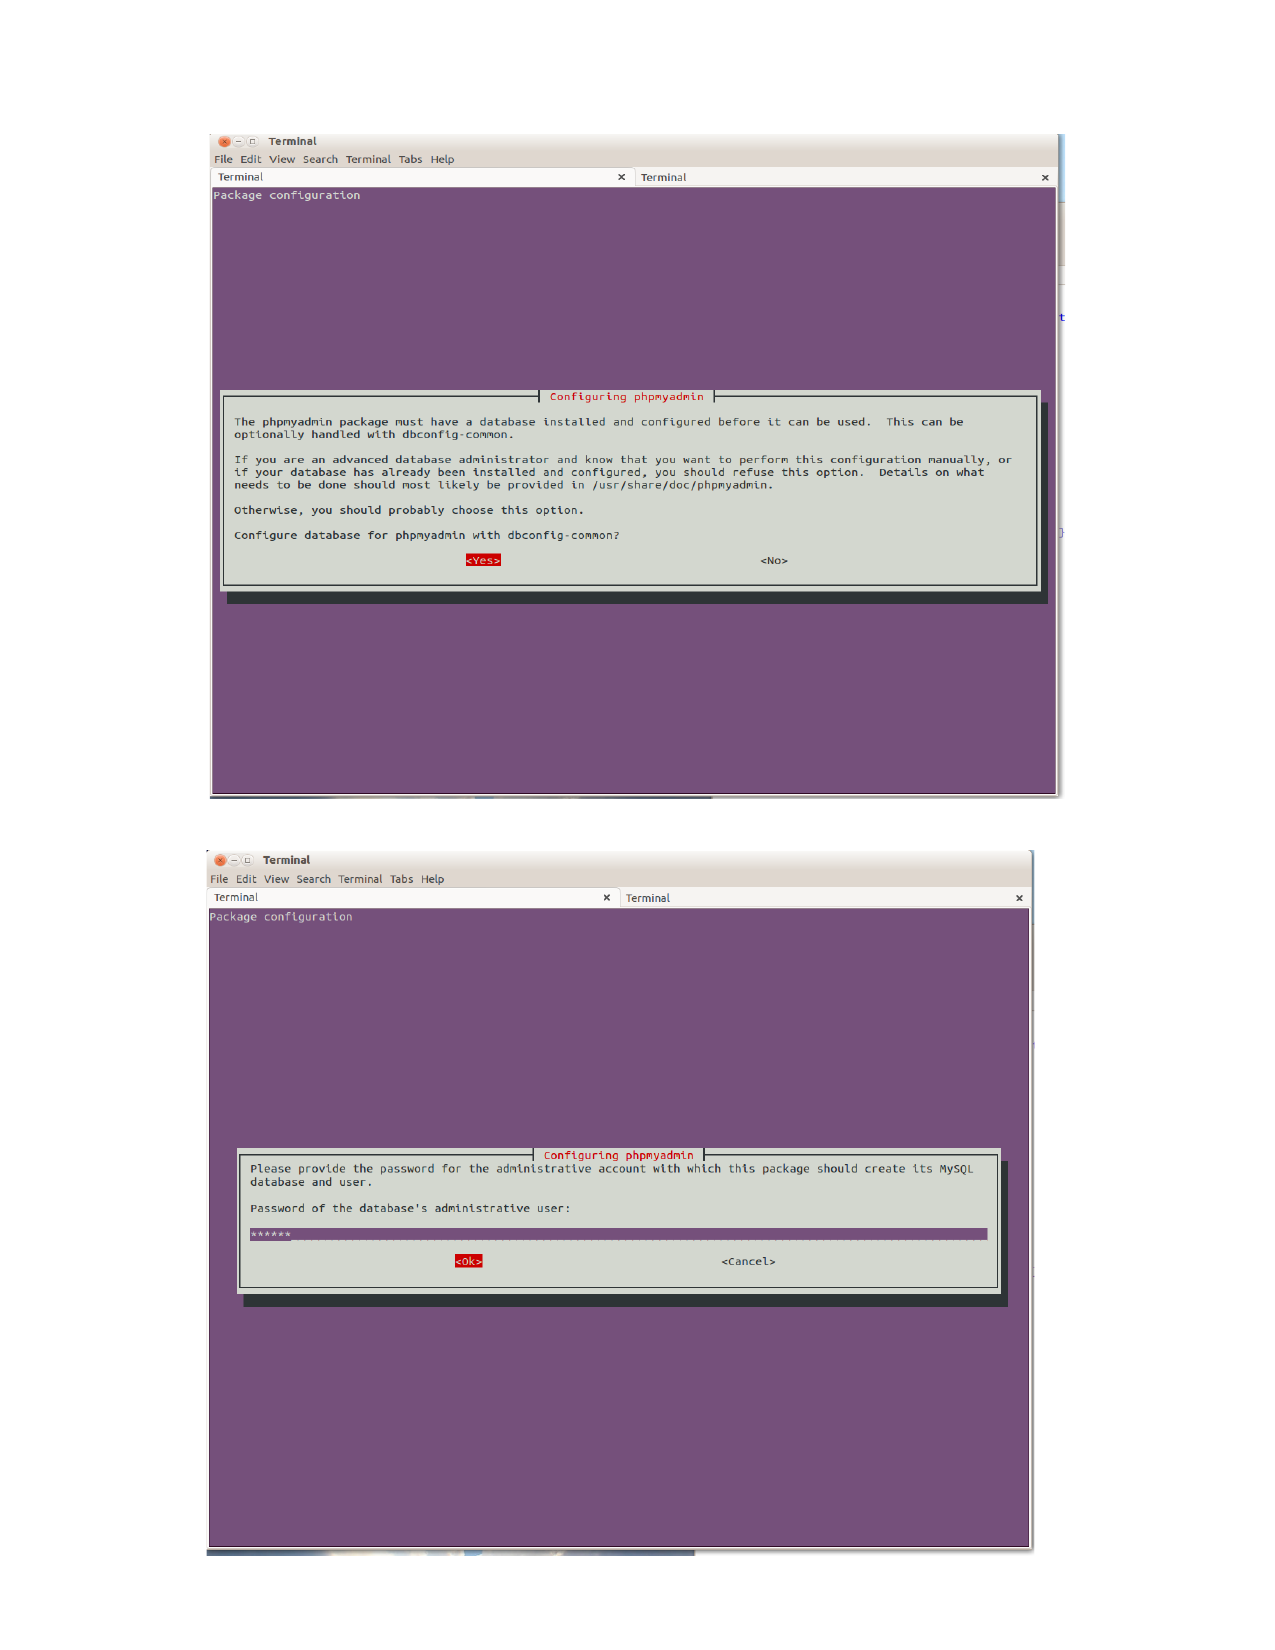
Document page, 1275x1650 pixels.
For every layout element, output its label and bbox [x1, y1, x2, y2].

picture [206, 850, 1035, 1556]
picture [209, 134, 1066, 799]
